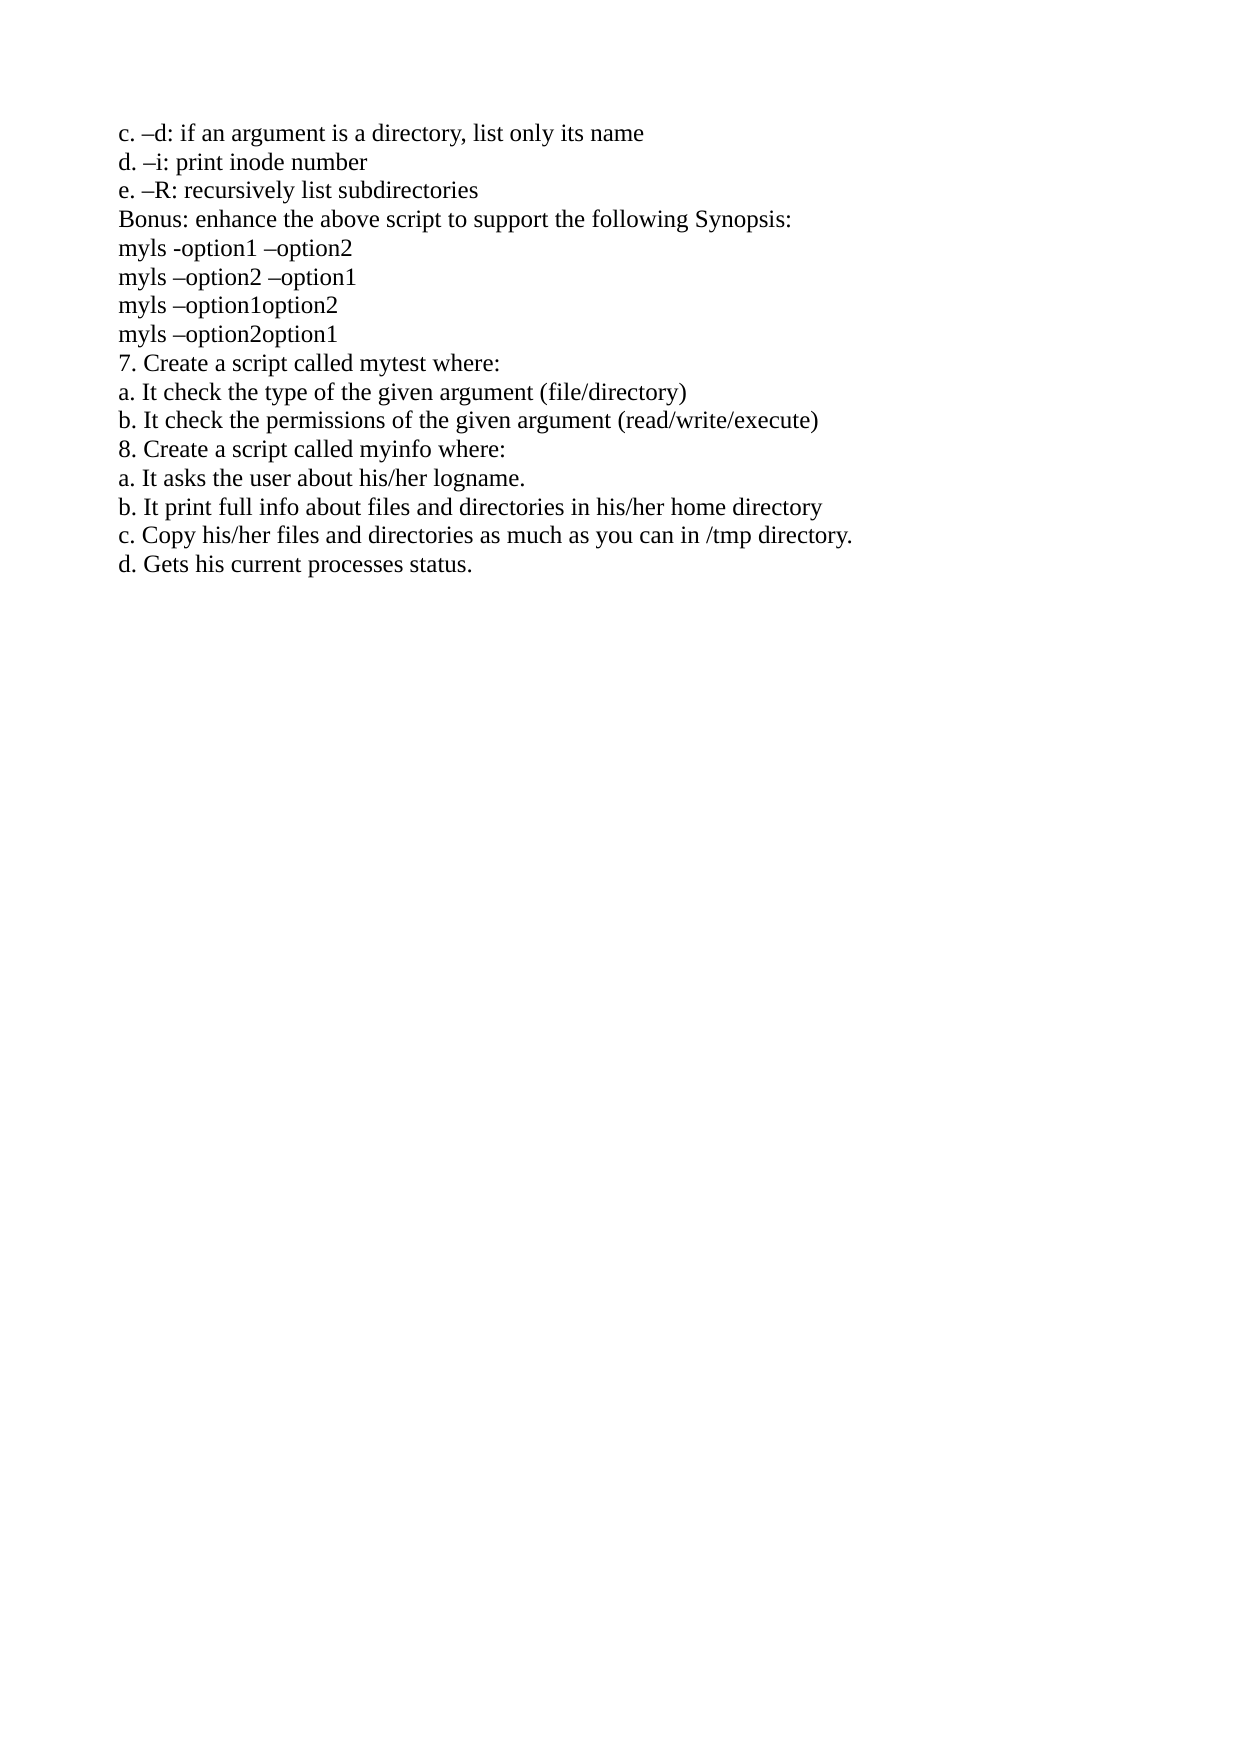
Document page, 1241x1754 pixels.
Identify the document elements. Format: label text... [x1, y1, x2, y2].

text myls –option1option2 [118, 291, 1122, 319]
text d. Gets his current processes status. [118, 549, 1122, 578]
text e. –R: recursively list subdirectories [118, 176, 1122, 204]
text 7. Create a script called mytest where: [118, 348, 1122, 377]
text b. It print full info about files and directories in his/her home directory [118, 492, 1122, 521]
text Bonus: enhance the above script to support the following Synopsis: [118, 204, 1122, 233]
text b. It check the permissions of the given argument (read/write/execute) [118, 406, 1122, 434]
text myls -option1 –option2 [118, 233, 1122, 262]
text 8. Create a script called myinfo where: [118, 434, 1122, 463]
text myls –option2option1 [118, 319, 1122, 348]
text myls –option2 –option1 [118, 262, 1122, 291]
text d. –i: print inode number [118, 147, 1122, 176]
text a. It check the type of the given argument (file/directory) [118, 377, 1122, 406]
text c. –d: if an argument is a directory, list only its name [118, 118, 1122, 147]
text c. Copy his/her files and directories as much as you can in /tmp directory. [118, 521, 1122, 549]
text a. It asks the user about his/her logname. [118, 463, 1122, 492]
